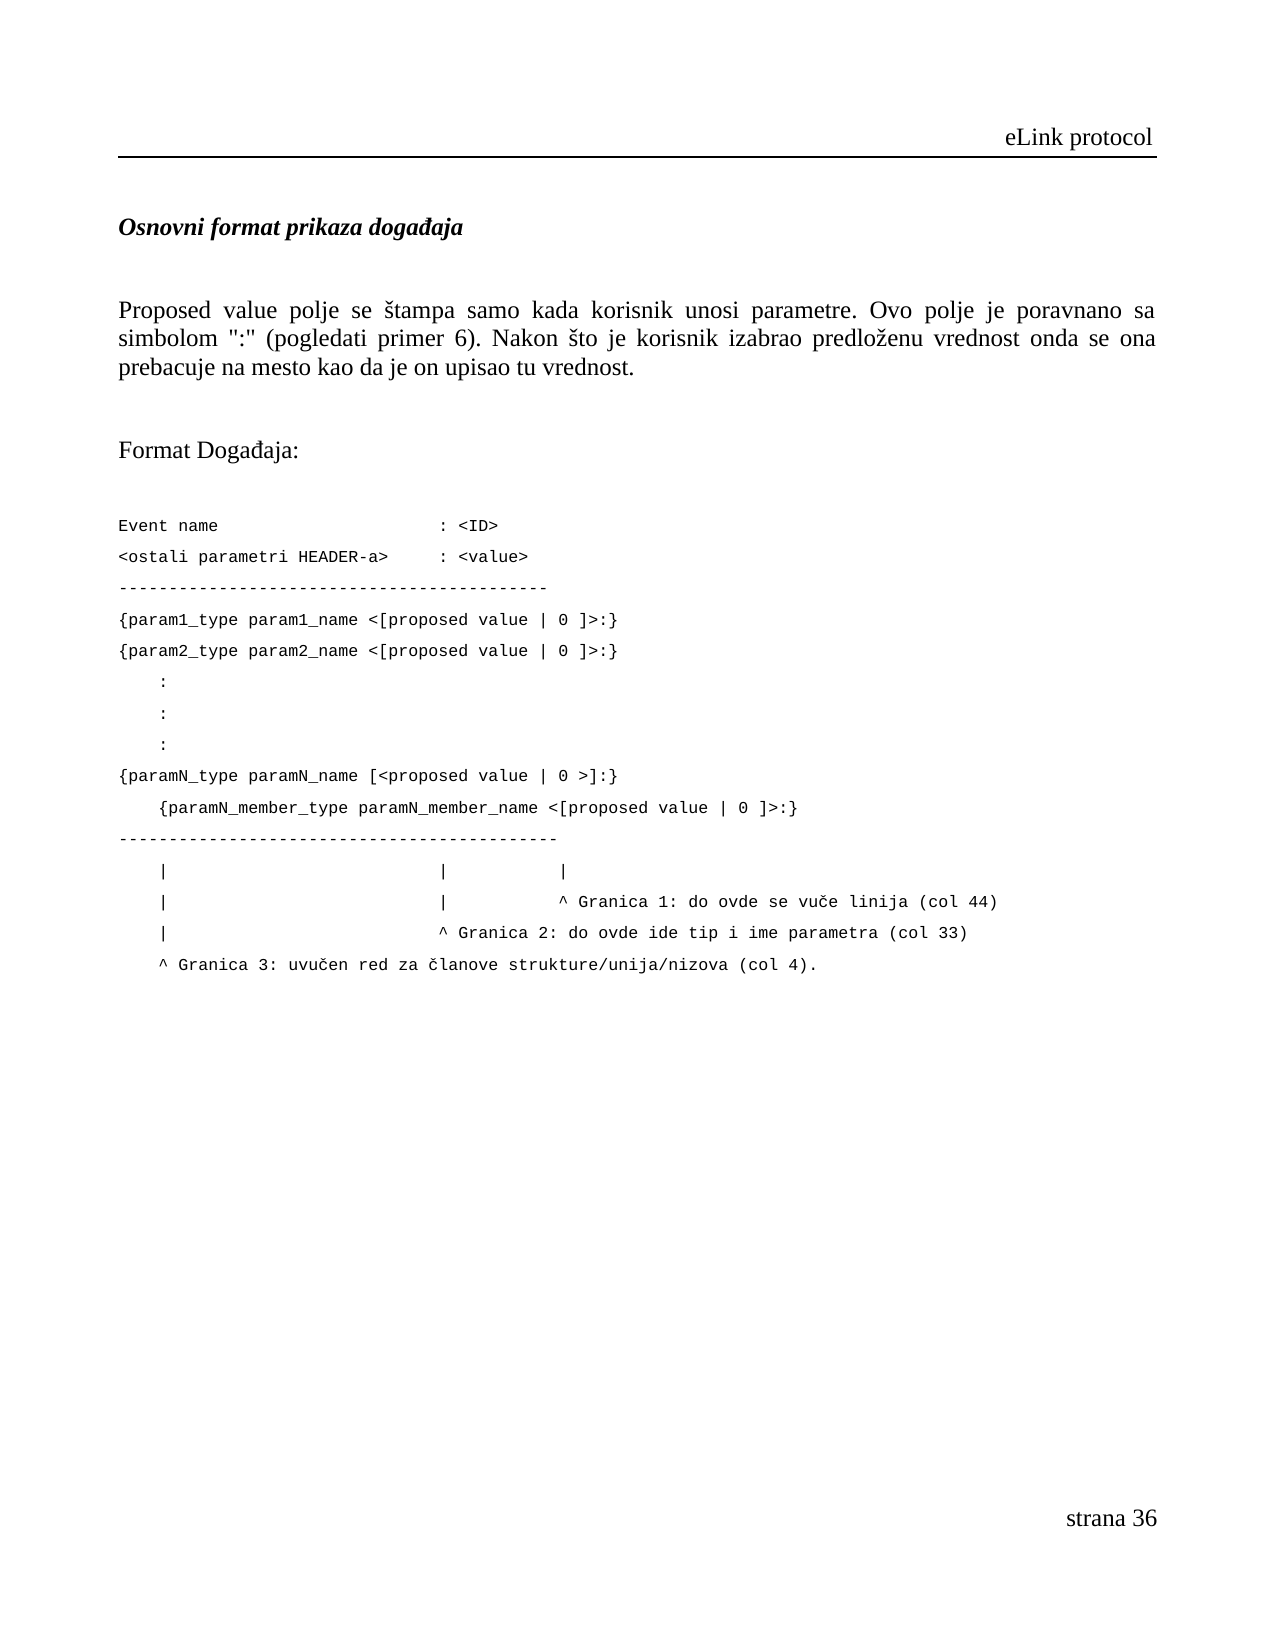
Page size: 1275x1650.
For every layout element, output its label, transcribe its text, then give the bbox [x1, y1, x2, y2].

text {param2_type param2_name <[proposed value | 0 ]>:} [118, 643, 1157, 661]
text | ^ Granica 2: do ovde ide tip i ime parametra (col 33) [118, 925, 1157, 944]
text | | | [118, 862, 1157, 881]
text : [118, 737, 1157, 756]
text : [118, 705, 1157, 724]
text <ostali parametri HEADER-a> : <value> [118, 548, 1157, 567]
text {param1_type param1_name <[proposed value | 0 ]>:} [118, 611, 1157, 630]
text Event name : <ID> [118, 517, 1157, 536]
text | | ^ Granica 1: do ovde se vuče linija (col 44) [118, 893, 1157, 912]
text -------------------------------------------- [118, 831, 1157, 849]
text {paramN_type paramN_name [<proposed value | 0 >]:} [118, 768, 1157, 787]
text ------------------------------------------- [118, 580, 1157, 599]
subtitle Osnovni format prikaza događaja [118, 212, 1157, 241]
text {paramN_member_type paramN_member_name <[proposed value | 0 ]>:} [118, 799, 1157, 818]
text Format Događaja: [118, 435, 1157, 463]
text : [118, 674, 1157, 693]
text ^ Granica 3: uvučen red za članove strukture/unija/nizova (col 4). [118, 956, 1157, 975]
text Proposed value polje se štampa samo kada korisnik unosi parametre. Ovo polje je poravnano sa simbolom ":" (pogledati primer 6). Nakon što je korisnik izabrao predloženu vrednost onda se ona prebacuje na mesto kao da je on upisao tu vrednost. [118, 295, 1157, 381]
